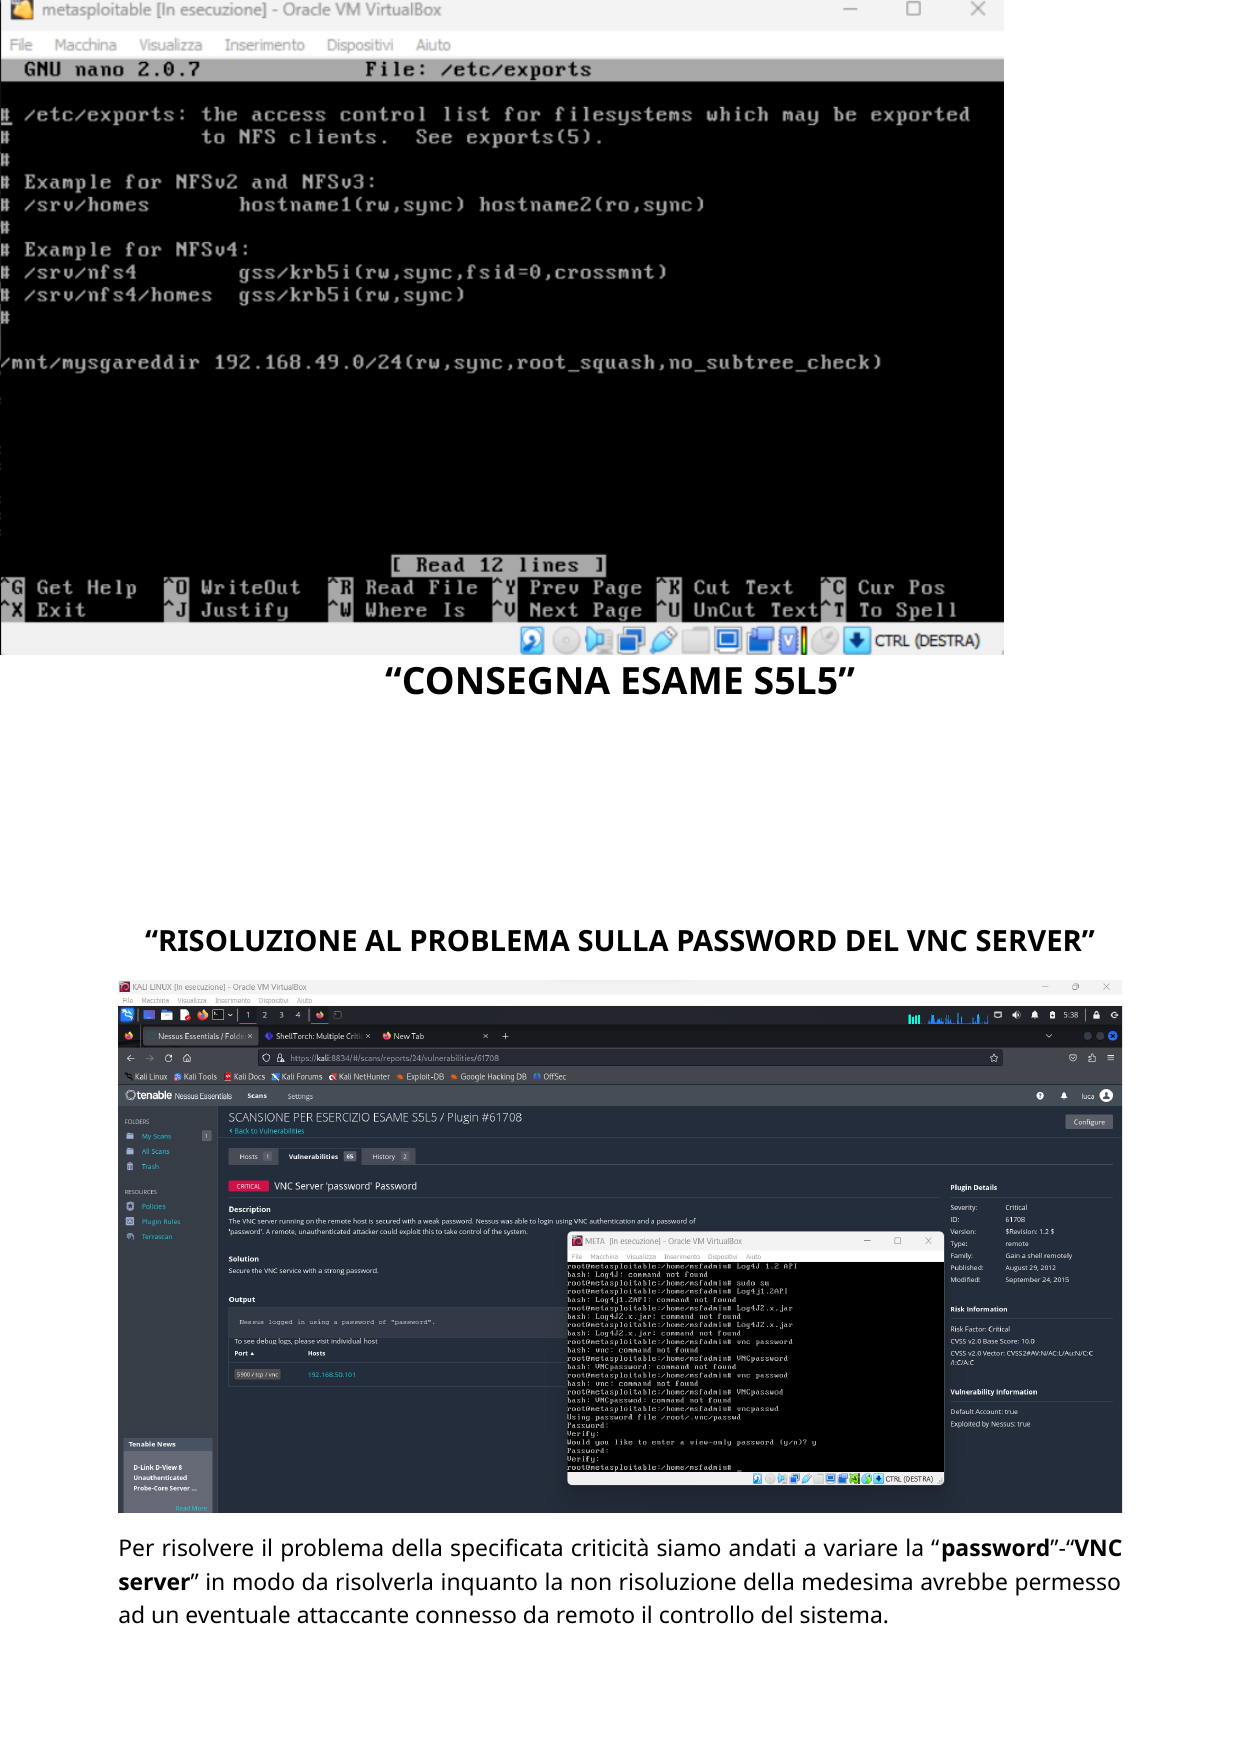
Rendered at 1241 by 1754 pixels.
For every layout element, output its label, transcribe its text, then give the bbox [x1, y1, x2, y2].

text Per risolvere il problema della specificata criticità siamo andati a variare la “password”-“VNC server” in modo da risolverla inquanto la non risoluzione della medesima avrebbe permesso ad un eventuale attaccante connesso da remoto il controllo del sistema. [118, 1532, 1122, 1631]
picture [0, 0, 1004, 655]
picture [118, 980, 1123, 1513]
text “CONSEGNA ESAME S5L5” [118, 148, 1122, 706]
text “RISOLUZIONE AL PROBLEMA SULLA PASSWORD DEL VNC SERVER” [118, 920, 1122, 960]
